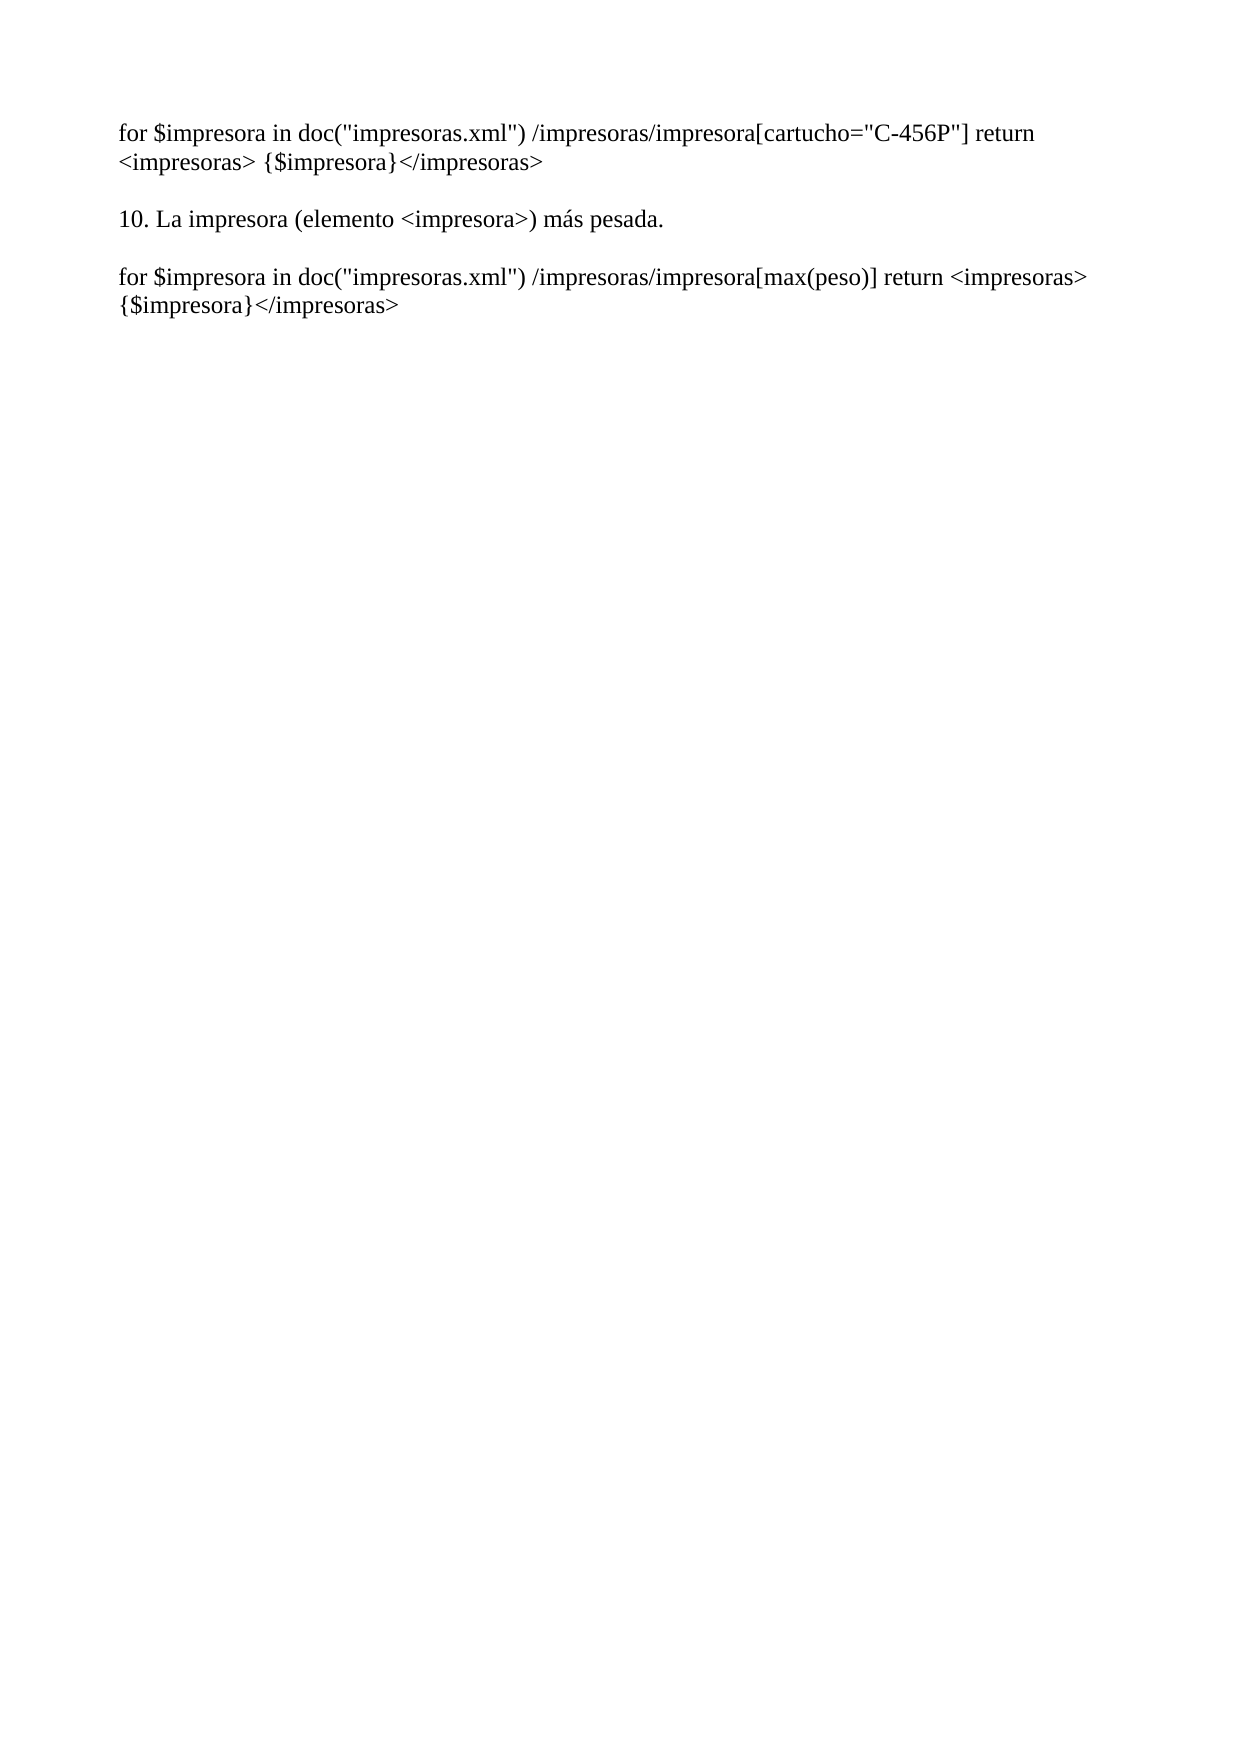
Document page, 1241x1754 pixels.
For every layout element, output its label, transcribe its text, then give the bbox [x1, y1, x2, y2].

text for $impresora in doc("impresoras.xml") /impresoras/impresora[cartucho="C-456P"] return <impresoras> {$impresora}</impresoras> [118, 118, 1122, 176]
text for $impresora in doc("impresoras.xml") /impresoras/impresora[max(peso)] return <impresoras> {$impresora}</impresoras> [118, 262, 1122, 319]
text 10. La impresora (elemento <impresora>) más pesada. [118, 204, 1122, 233]
